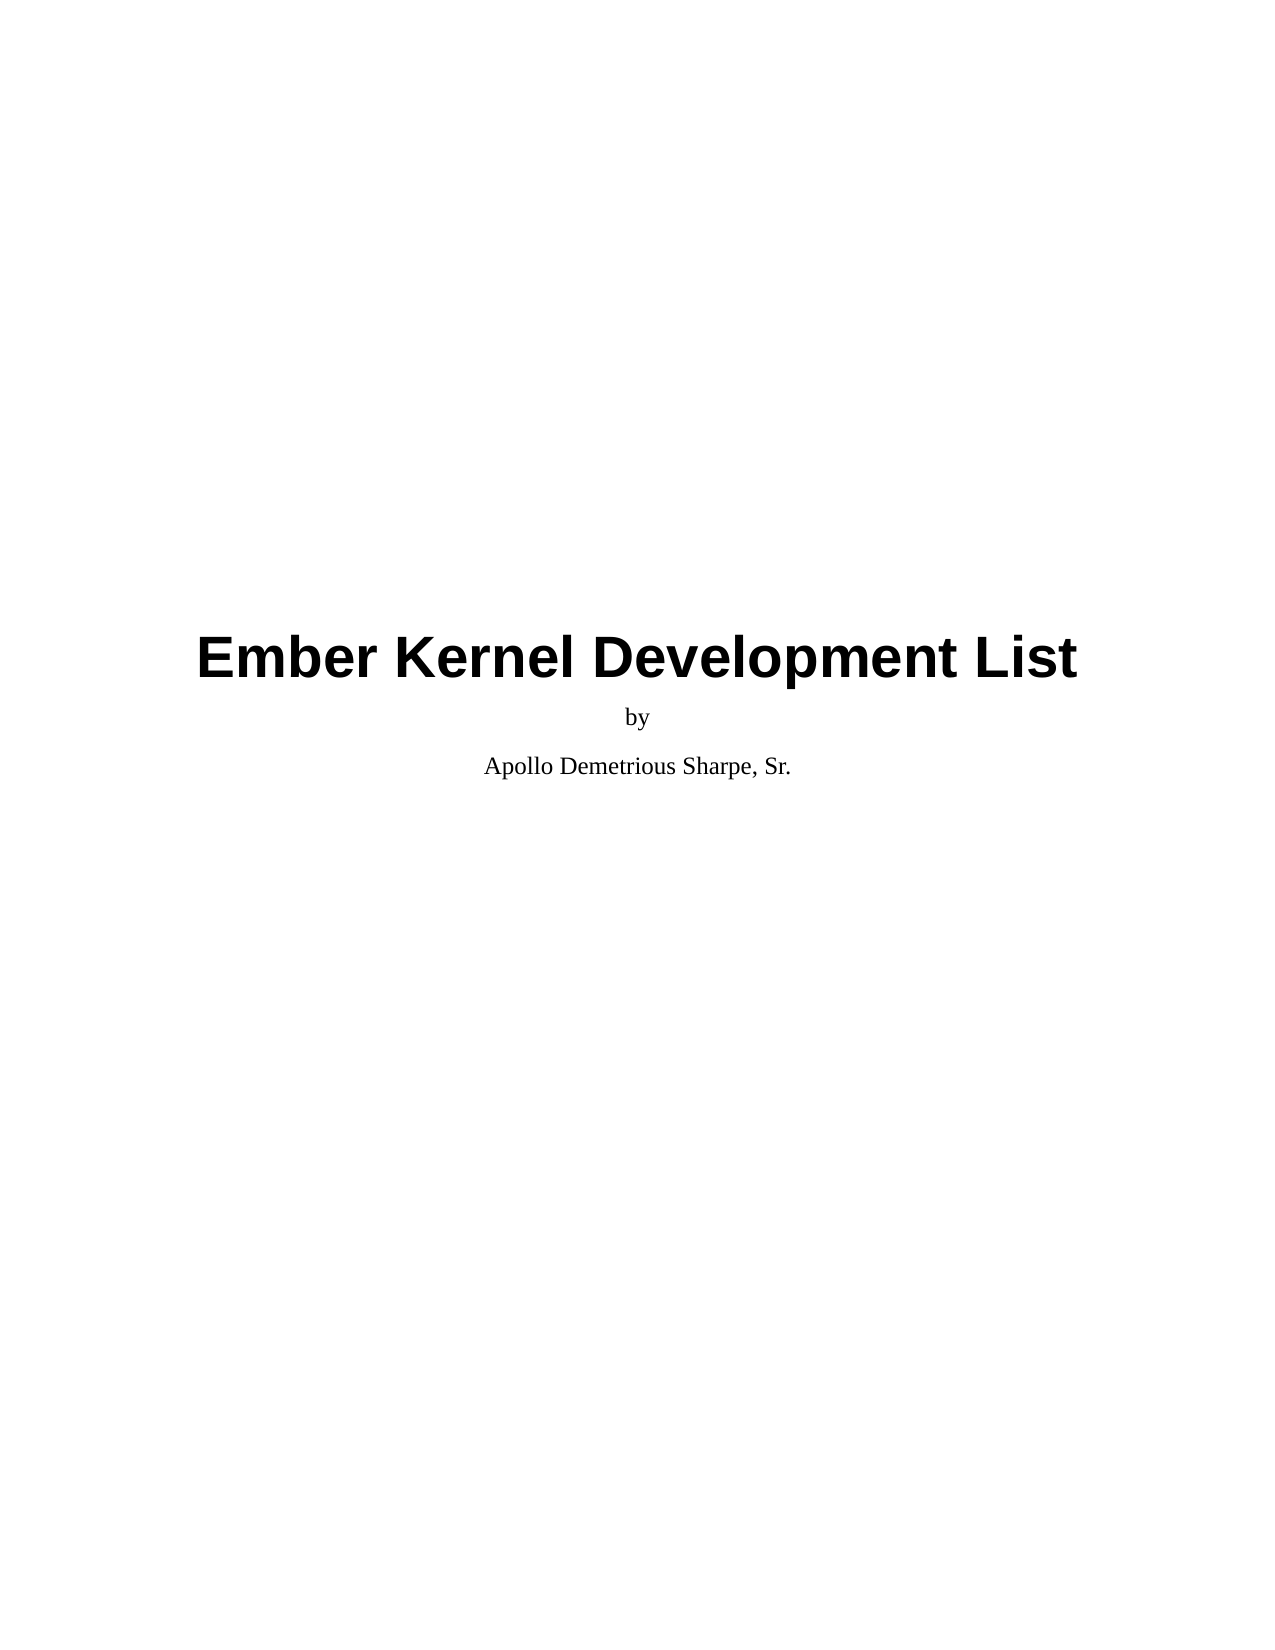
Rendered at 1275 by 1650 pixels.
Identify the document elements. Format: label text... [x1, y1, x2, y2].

text by [118, 702, 1157, 731]
title Ember Kernel Development List [118, 622, 1157, 689]
text Apollo Demetrious Sharpe, Sr. [118, 751, 1157, 780]
